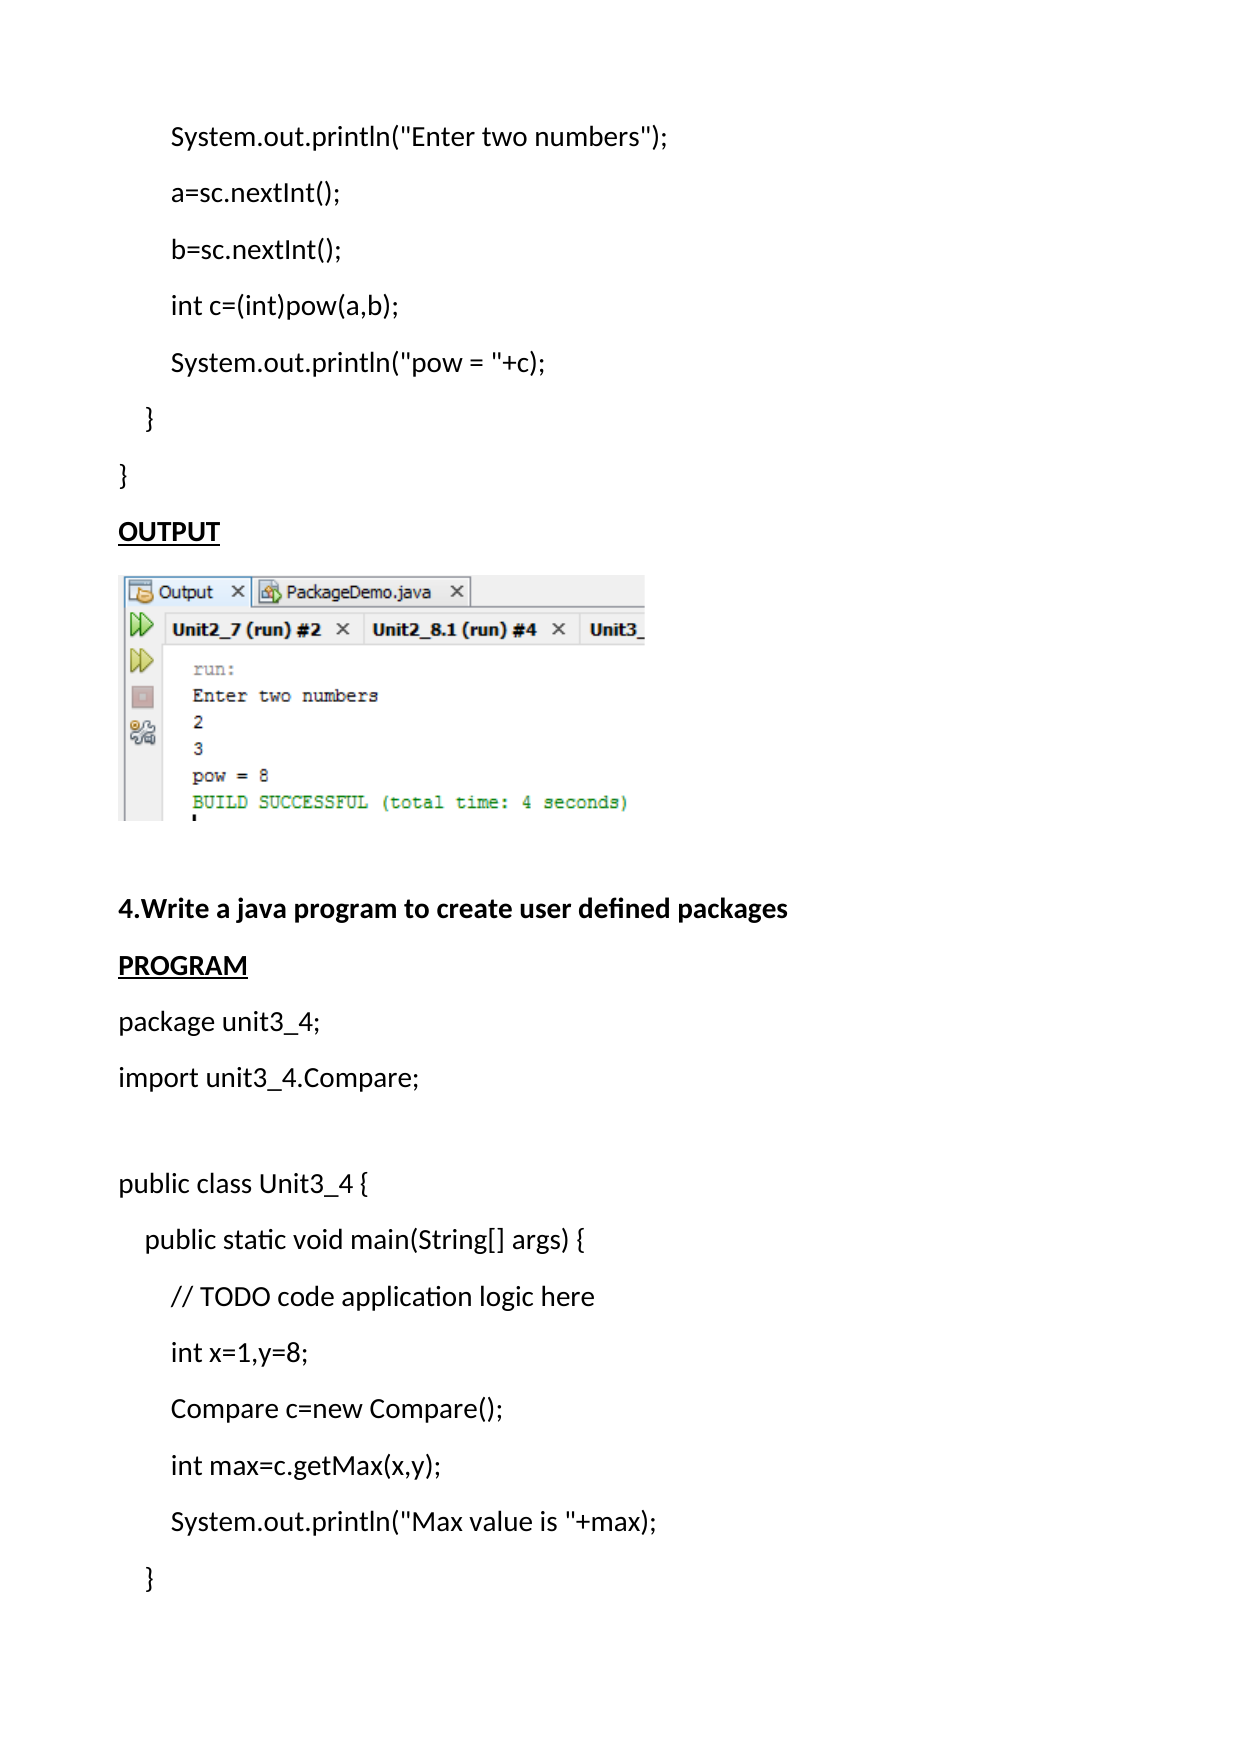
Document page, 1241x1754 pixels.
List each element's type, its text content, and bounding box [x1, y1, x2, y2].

text Compare c=new Compare(); [118, 1391, 1122, 1426]
text PROGRAM [118, 947, 1122, 982]
text public static void main(String[] args) { [118, 1221, 1122, 1257]
text System.out.println("Enter two numbers"); [118, 118, 1122, 154]
text } [118, 457, 1122, 492]
text } [118, 400, 1122, 436]
text int x=1,y=8; [118, 1334, 1122, 1370]
text int max=c.getMax(x,y); [118, 1447, 1122, 1483]
text import unit3_4.Compare; [118, 1059, 1122, 1095]
text int c=(int)pow(a,b); [118, 287, 1122, 323]
text OUTPUT [118, 513, 1122, 549]
text b=sc.nextInt(); [118, 231, 1122, 267]
text a=sc.nextInt(); [118, 174, 1122, 210]
text // TODO code application logic here [118, 1278, 1122, 1313]
text System.out.println("Max value is "+max); [118, 1503, 1122, 1539]
text public class Unit3_4 { [118, 1165, 1122, 1200]
text System.out.println("pow = "+c); [118, 344, 1122, 379]
text package unit3_4; [118, 1003, 1122, 1039]
text 4.Write a java program to create user defined packages [118, 890, 1122, 926]
text } [118, 1560, 1122, 1596]
